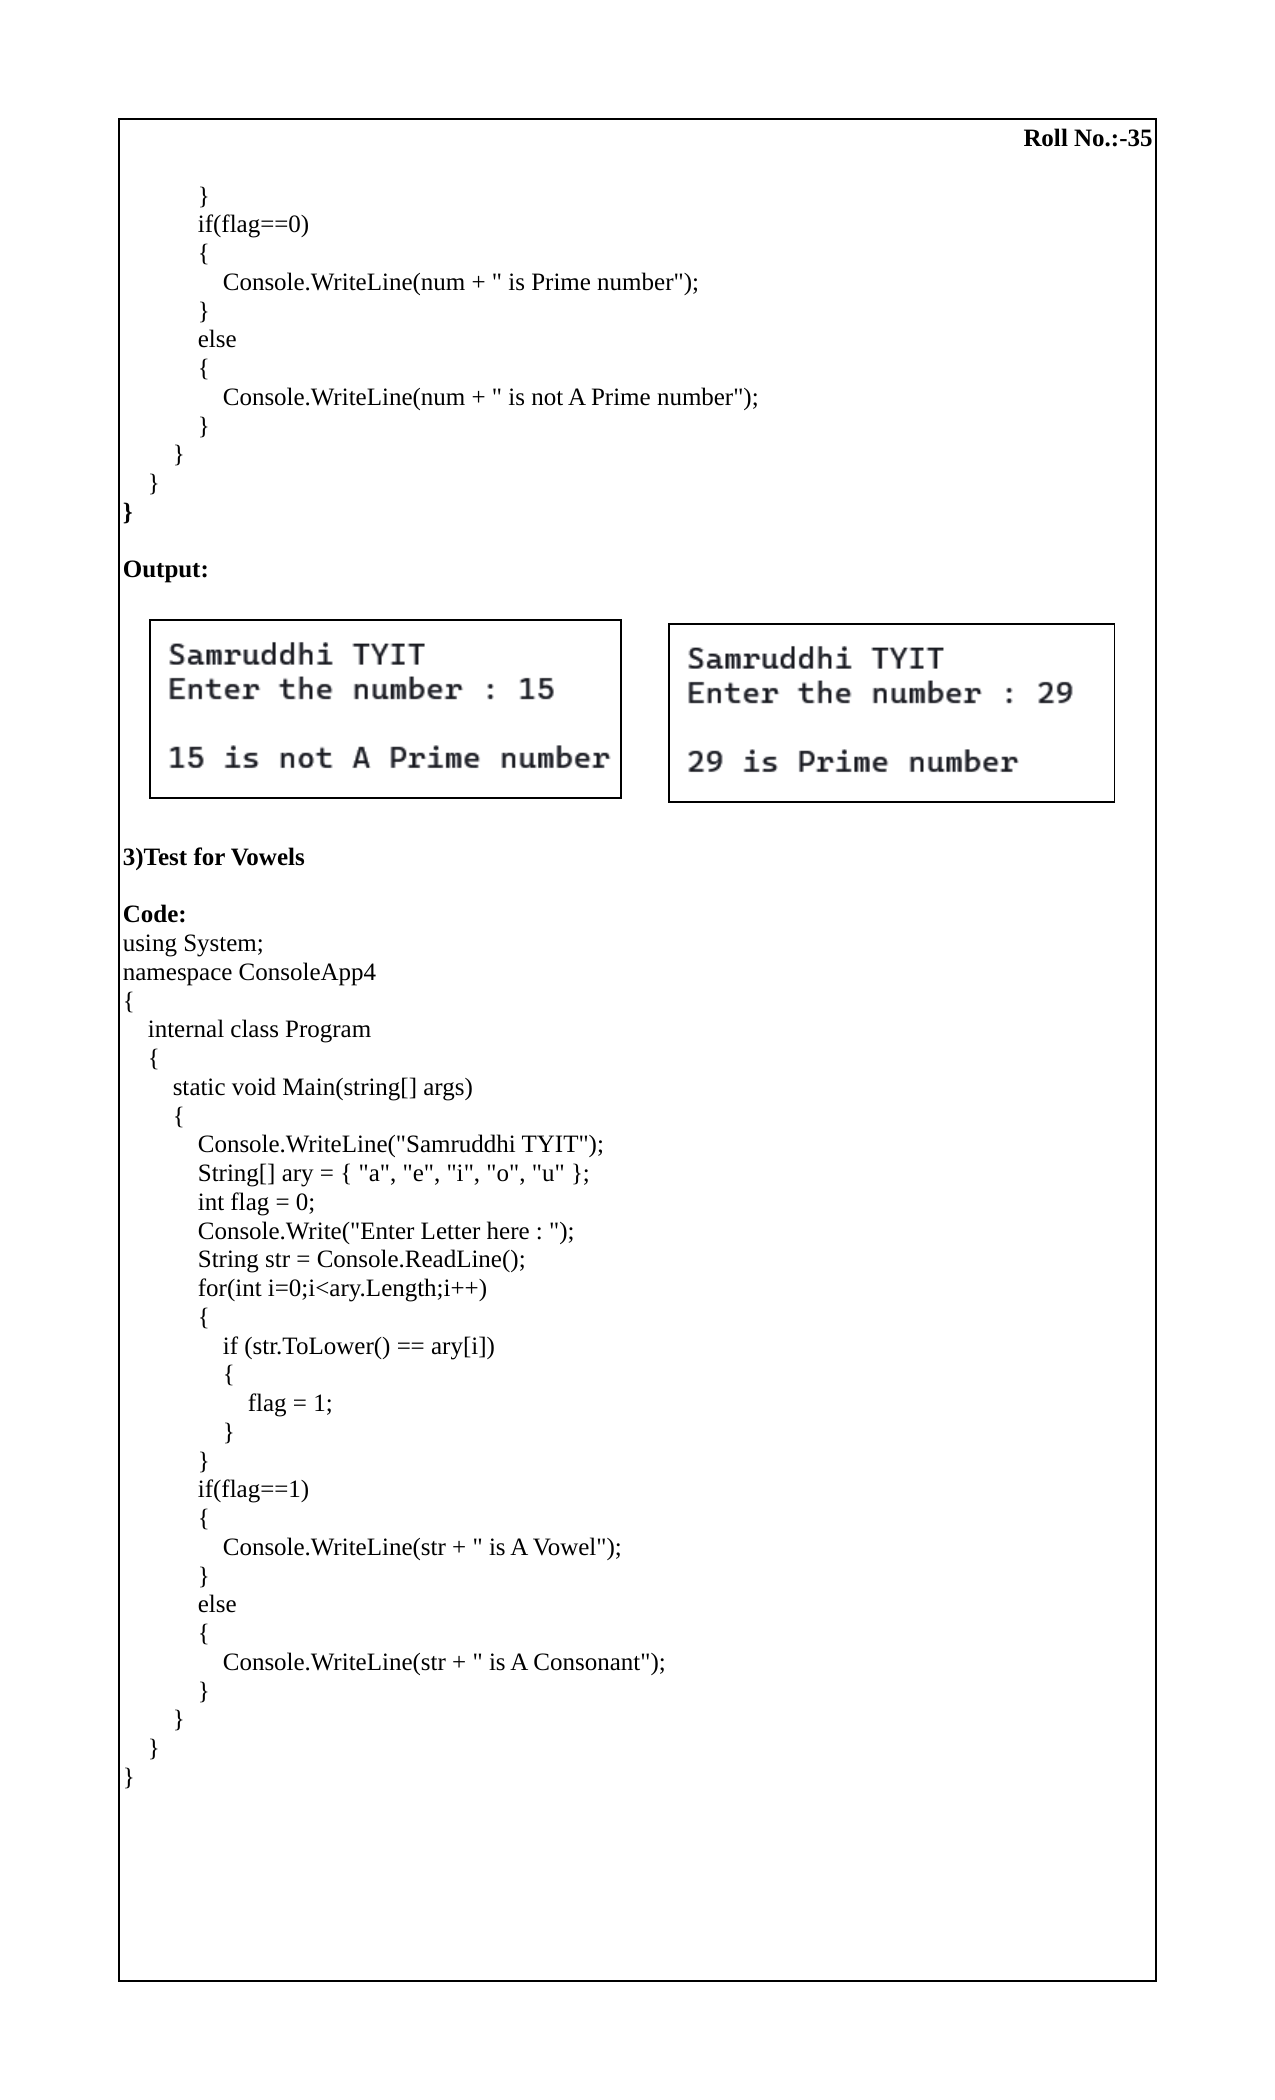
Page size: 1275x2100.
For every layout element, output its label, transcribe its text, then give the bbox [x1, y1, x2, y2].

text else [123, 324, 1152, 353]
text { [123, 1618, 1152, 1647]
text { [123, 353, 1152, 382]
text } [123, 468, 1152, 497]
text } [123, 1733, 1152, 1762]
text } [123, 1676, 1152, 1704]
text internal class Program [123, 1014, 1152, 1043]
text flag = 1; [123, 1388, 1152, 1417]
text Code: [123, 899, 1152, 928]
text } [123, 1446, 1152, 1474]
text Console.WriteLine(str + " is A Vowel"); [123, 1532, 1152, 1561]
text { [123, 1101, 1152, 1129]
text else [123, 1589, 1152, 1618]
text String[] ary = { "a", "e", "i", "o", "u" }; [123, 1158, 1152, 1187]
text } [123, 497, 1152, 526]
text } [123, 1762, 1152, 1791]
text } [123, 1417, 1152, 1446]
text } [123, 411, 1152, 439]
text { [123, 1359, 1152, 1388]
text { [123, 986, 1152, 1014]
text if (str.ToLower() == ary[i]) [123, 1331, 1152, 1359]
text { [123, 1302, 1152, 1331]
picture [153, 623, 618, 795]
text 3)Test for Vowels [123, 842, 1152, 871]
text if(flag==0) [123, 209, 1152, 238]
text } [123, 1704, 1152, 1733]
text { [123, 1503, 1152, 1532]
text Console.Write("Enter Letter here : "); [123, 1216, 1152, 1244]
text int flag = 0; [123, 1187, 1152, 1216]
text } [123, 439, 1152, 468]
text } [123, 181, 1152, 209]
text String str = Console.ReadLine(); [123, 1244, 1152, 1273]
text using System; [123, 928, 1152, 957]
text Console.WriteLine(num + " is not A Prime number"); [123, 382, 1152, 411]
picture [672, 627, 1111, 799]
text { [123, 1043, 1152, 1072]
text if(flag==1) [123, 1474, 1152, 1503]
text { [123, 238, 1152, 267]
text for(int i=0;i<ary.Length;i++) [123, 1273, 1152, 1302]
text Console.WriteLine("Samruddhi TYIT"); [123, 1129, 1152, 1158]
text static void Main(string[] args) [123, 1072, 1152, 1101]
text Console.WriteLine(str + " is A Consonant"); [123, 1647, 1152, 1676]
text } [123, 1561, 1152, 1589]
text Output: [123, 554, 1152, 583]
text Console.WriteLine(num + " is Prime number"); [123, 267, 1152, 296]
text } [123, 296, 1152, 324]
text namespace ConsoleApp4 [123, 957, 1152, 986]
